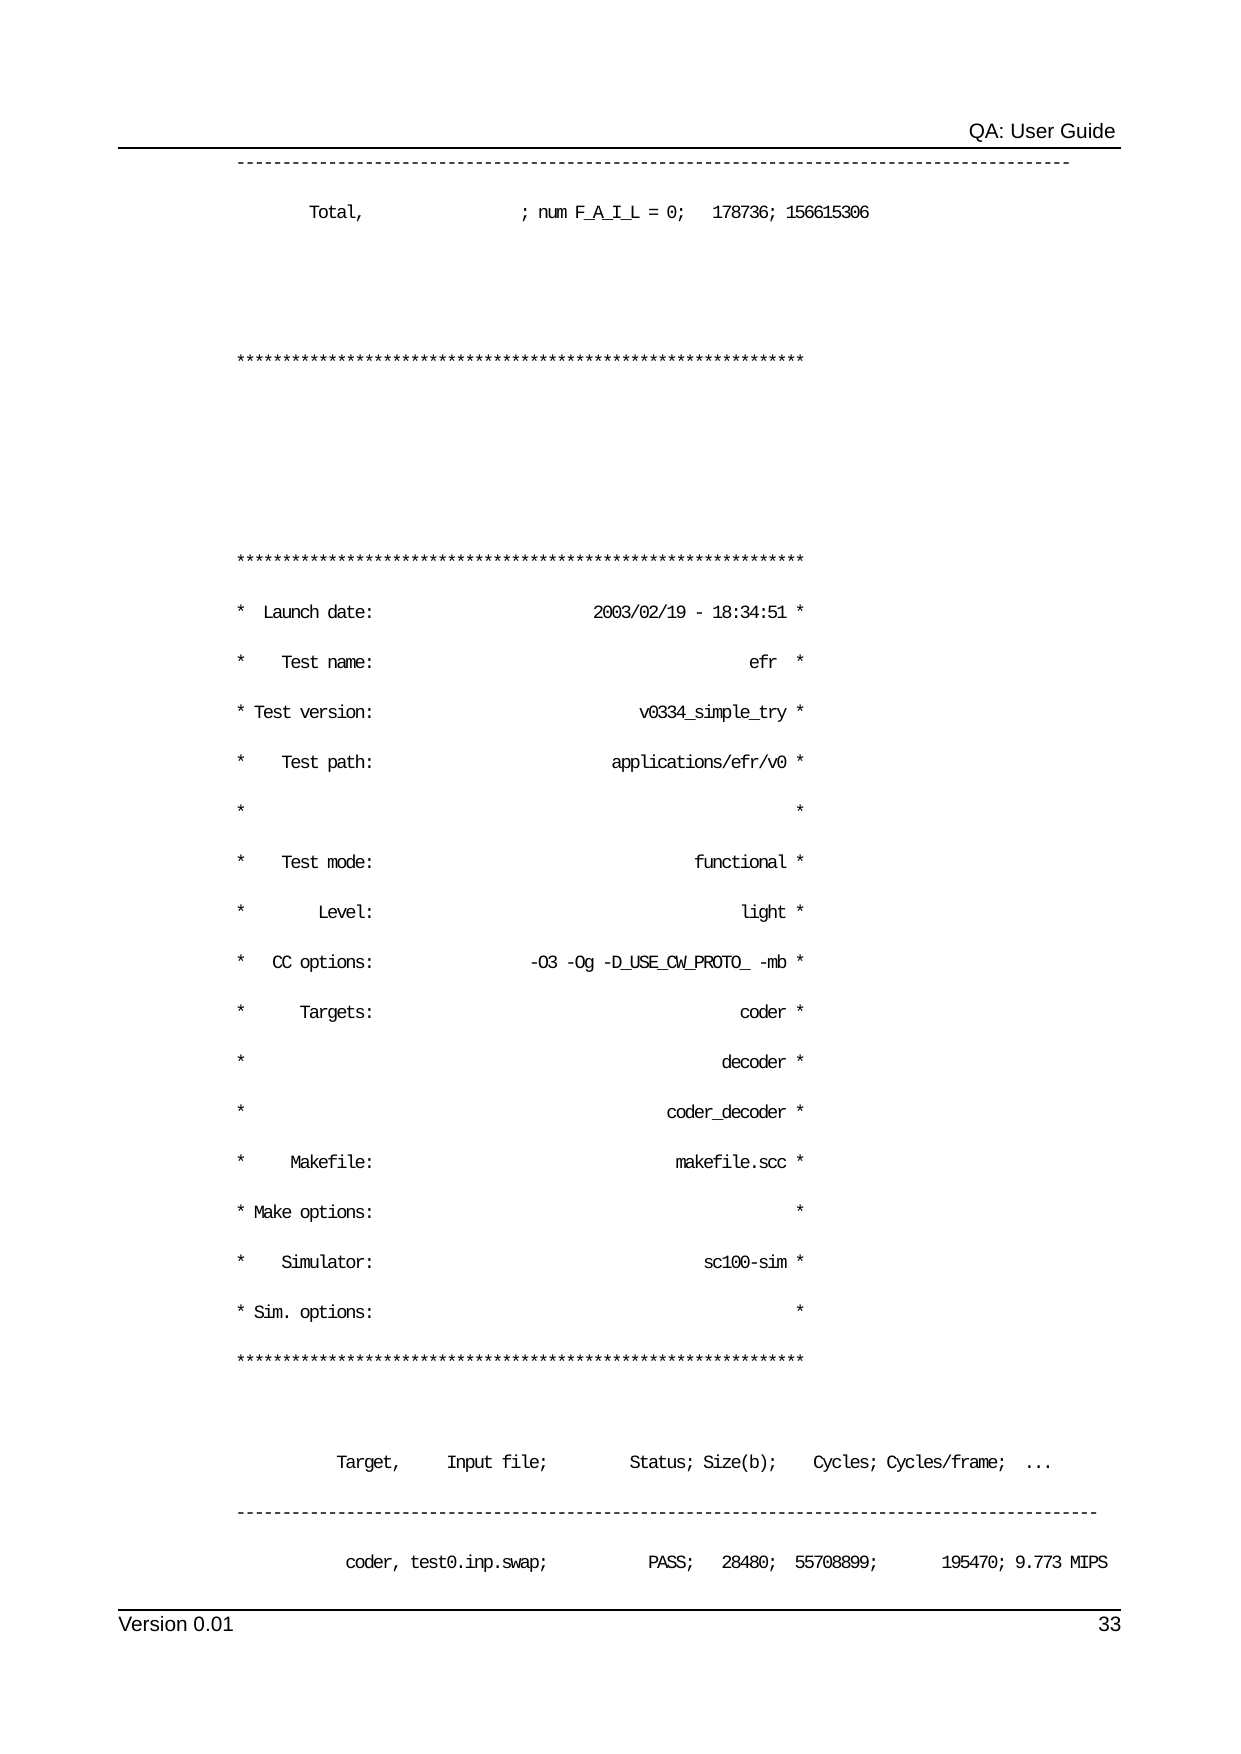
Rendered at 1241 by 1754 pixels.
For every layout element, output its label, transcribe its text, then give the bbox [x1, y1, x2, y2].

text * Targets: coder * [235, 999, 1122, 1024]
text * Test path: applications/efr/v0 * [235, 749, 1122, 774]
text * Sim. options: * [235, 1299, 1122, 1324]
text Target, Input file; Status; Size(b); Cycles; Cycles/frame; ... [235, 1449, 1122, 1474]
text * * [235, 799, 1122, 824]
text * CC options: -O3 -Og -D_USE_CW_PROTO_ -mb * [235, 949, 1122, 974]
text * Test version: v0334_simple_try * [235, 699, 1122, 724]
text ************************************************************** [235, 549, 1122, 574]
text ************************************************************** [235, 1349, 1122, 1374]
text Total, ; num F_A_I_L = 0; 178736; 156615306 [235, 199, 1122, 224]
text ************************************************************** [235, 349, 1122, 374]
text * Test name: efr * [235, 649, 1122, 674]
text ------------------------------------------------------------------------------------------- [235, 149, 1122, 174]
text ---------------------------------------------------------------------------------------------- [235, 1499, 1122, 1524]
text coder, test0.inp.swap; PASS; 28480; 55708899; 195470; 9.773 MIPS [235, 1549, 1122, 1574]
text * Test mode: functional * [235, 849, 1122, 874]
text * Level: light * [235, 899, 1122, 924]
text * Launch date: 2003/02/19 - 18:34:51 * [235, 599, 1122, 624]
text * decoder * [235, 1049, 1122, 1074]
text * coder_decoder * [235, 1099, 1122, 1124]
text * Simulator: sc100-sim * [235, 1249, 1122, 1274]
text * Make options: * [235, 1199, 1122, 1224]
text * Makefile: makefile.scc * [235, 1149, 1122, 1174]
